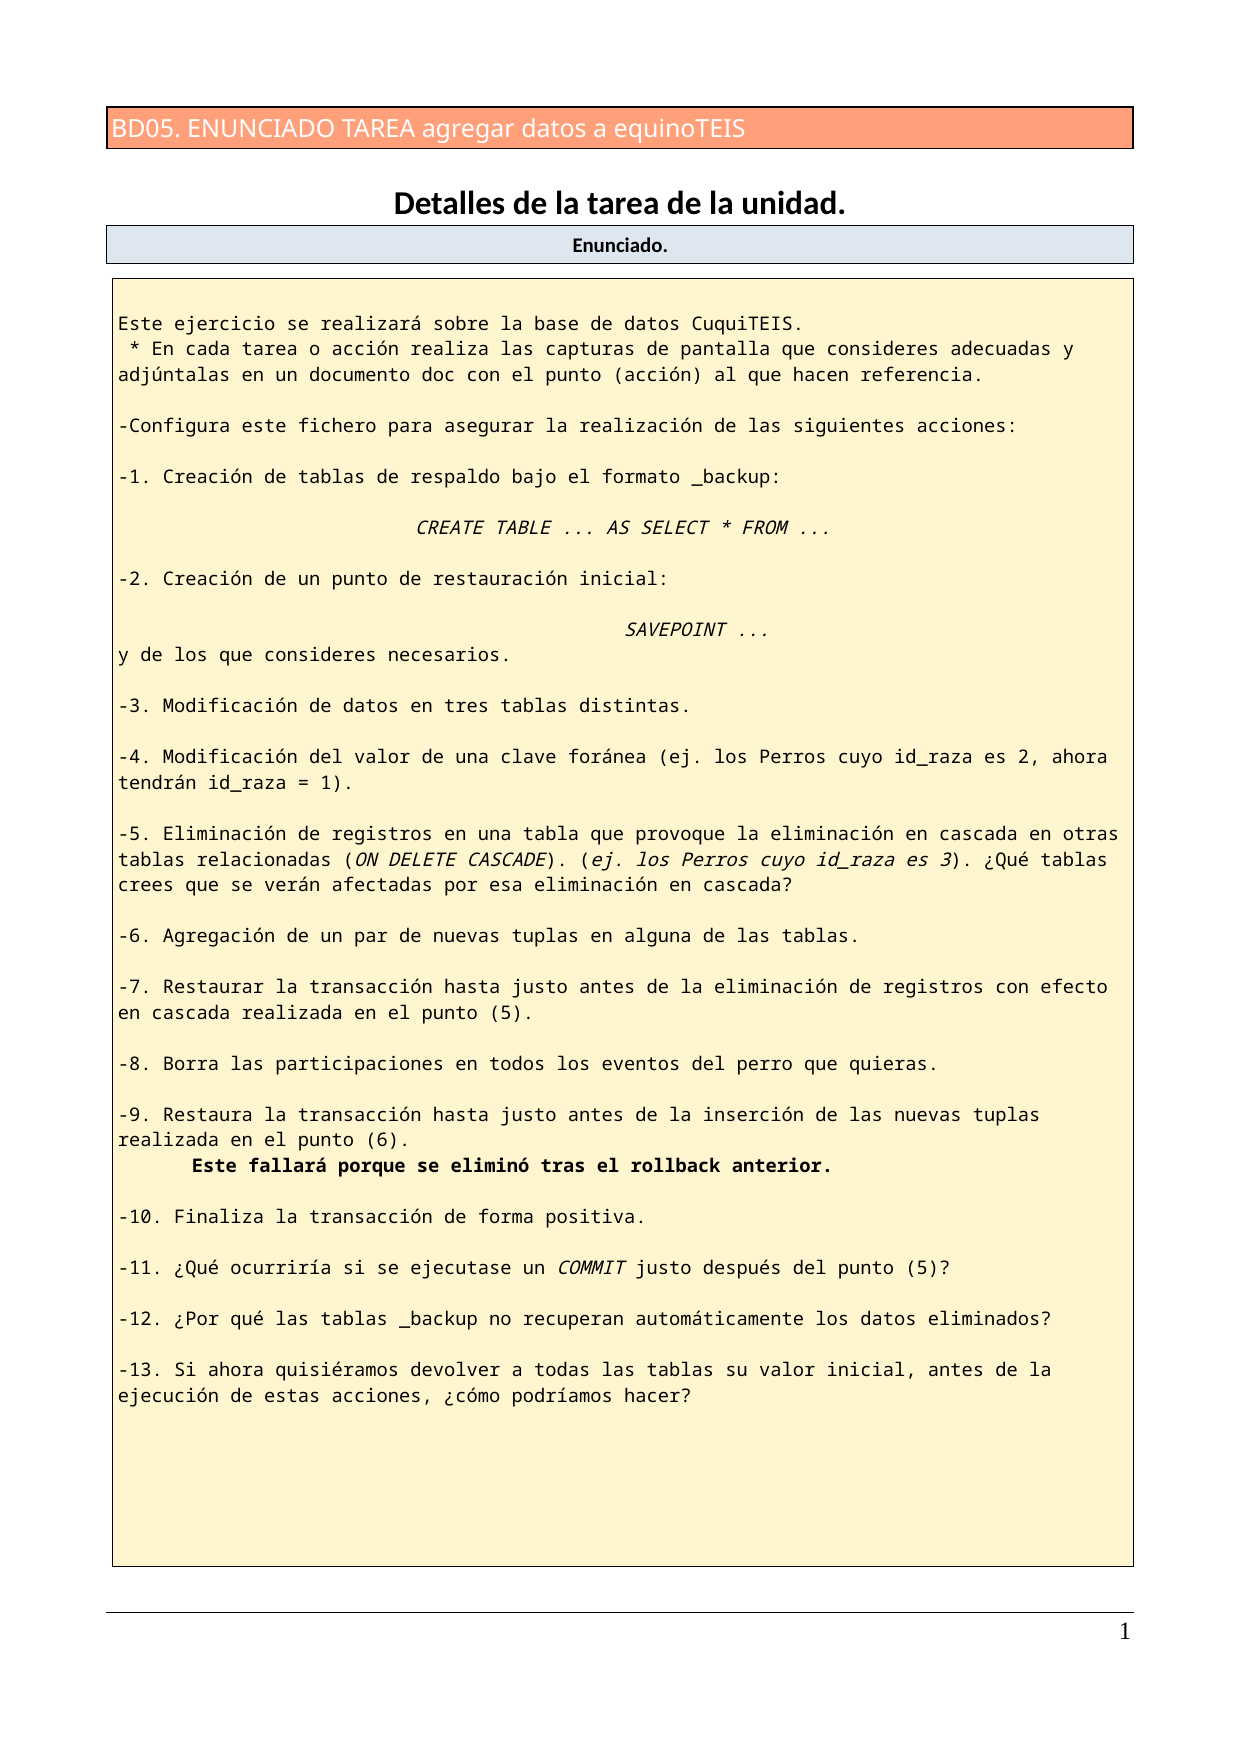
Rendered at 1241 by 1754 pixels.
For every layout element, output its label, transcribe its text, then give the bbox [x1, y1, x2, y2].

table_header Este ejercicio se realizará sobre la base de datos CuquiTEIS. * En cada tarea o acción realiza las capturas de pantalla que consideres adecuadas y adjúntalas en un documento doc con el punto (acción) al que hacen referencia. -Configura este fichero para asegurar la realización de las siguientes acciones: -1. Creación de tablas de respaldo bajo el formato _backup: CREATE TABLE ... AS SELECT * FROM ... -2. Creación de un punto de restauración inicial: SAVEPOINT ... y de los que consideres necesarios. -3. Modificación de datos en tres tablas distintas. -4. Modificación del valor de una clave foránea (ej. los Perros cuyo id_raza es 2, ahora tendrán id_raza = 1). -5. Eliminación de registros en una tabla que provoque la eliminación en cascada en otras tablas relacionadas (ON DELETE CASCADE). (ej. los Perros cuyo id_raza es 3). ¿Qué tablas crees que se verán afectadas por esa eliminación en cascada? -6. Agregación de un par de nuevas tuplas en alguna de las tablas. -7. Restaurar la transacción hasta justo antes de la eliminación de registros con efecto en cascada realizada en el punto (5). -8. Borra las participaciones en todos los eventos del perro que quieras. -9. Restaura la transacción hasta justo antes de la inserción de las nuevas tuplas realizada en el punto (6). Este fallará porque se eliminó tras el rollback anterior. -10. Finaliza la transacción de forma positiva. -11. ¿Qué ocurriría si se ejecutase un COMMIT justo después del punto (5)? -12. ¿Por qué las tablas _backup no recuperan automáticamente los datos eliminados? -13. Si ahora quisiéramos devolver a todas las tablas su valor inicial, antes de la ejecución de estas acciones, ¿cómo podríamos hacer? [113, 279, 1133, 1566]
text Detalles de la tarea de la unidad. [106, 179, 1134, 225]
table_header Enunciado. [107, 226, 1133, 263]
